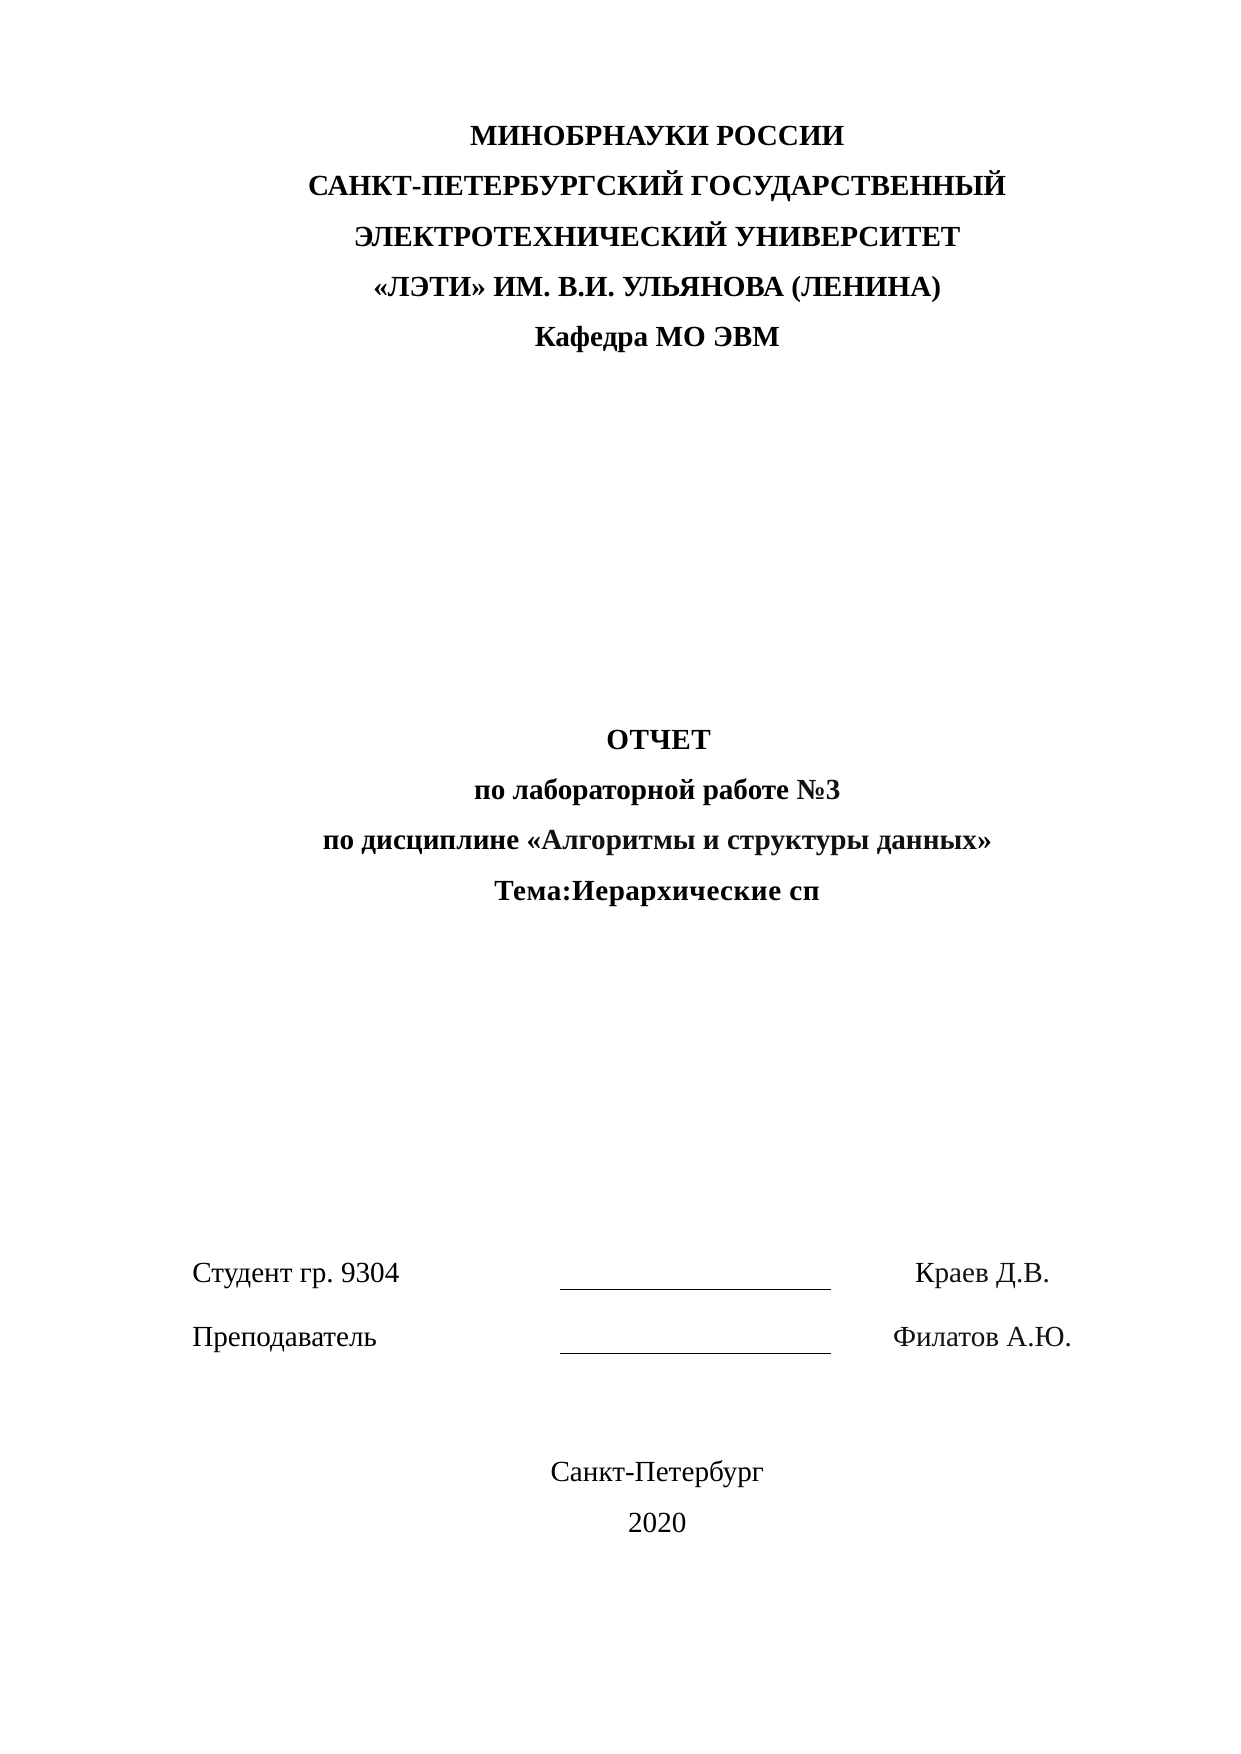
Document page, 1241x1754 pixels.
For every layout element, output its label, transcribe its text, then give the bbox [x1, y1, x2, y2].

table_cell Филатов А.Ю. [831, 1289, 1133, 1353]
text по лабораторной работе №3 [118, 772, 1122, 806]
text Тема:Иерархические сп [118, 873, 1122, 906]
table_header Студент гр. 9304 [107, 1225, 560, 1289]
text отчет [118, 722, 1122, 755]
text электротехнический университет [118, 219, 1122, 252]
table_cell [560, 1290, 831, 1353]
text МИНОБРНАУКИ РОССИИ [118, 118, 1122, 152]
text по дисциплине «Алгоритмы и структуры данных» [118, 822, 1122, 856]
table_header Краев Д.В. [831, 1225, 1133, 1289]
text Санкт-Петербург [118, 1454, 1122, 1488]
text Кафедра МО ЭВМ [118, 319, 1122, 353]
text 2020 [118, 1505, 1122, 1538]
table_header [560, 1225, 831, 1289]
text «ЛЭТИ» им. В.И. Ульянова (Ленина) [118, 269, 1122, 303]
text Санкт-Петербургский государственный [118, 168, 1122, 202]
table_cell Преподаватель [107, 1289, 560, 1353]
